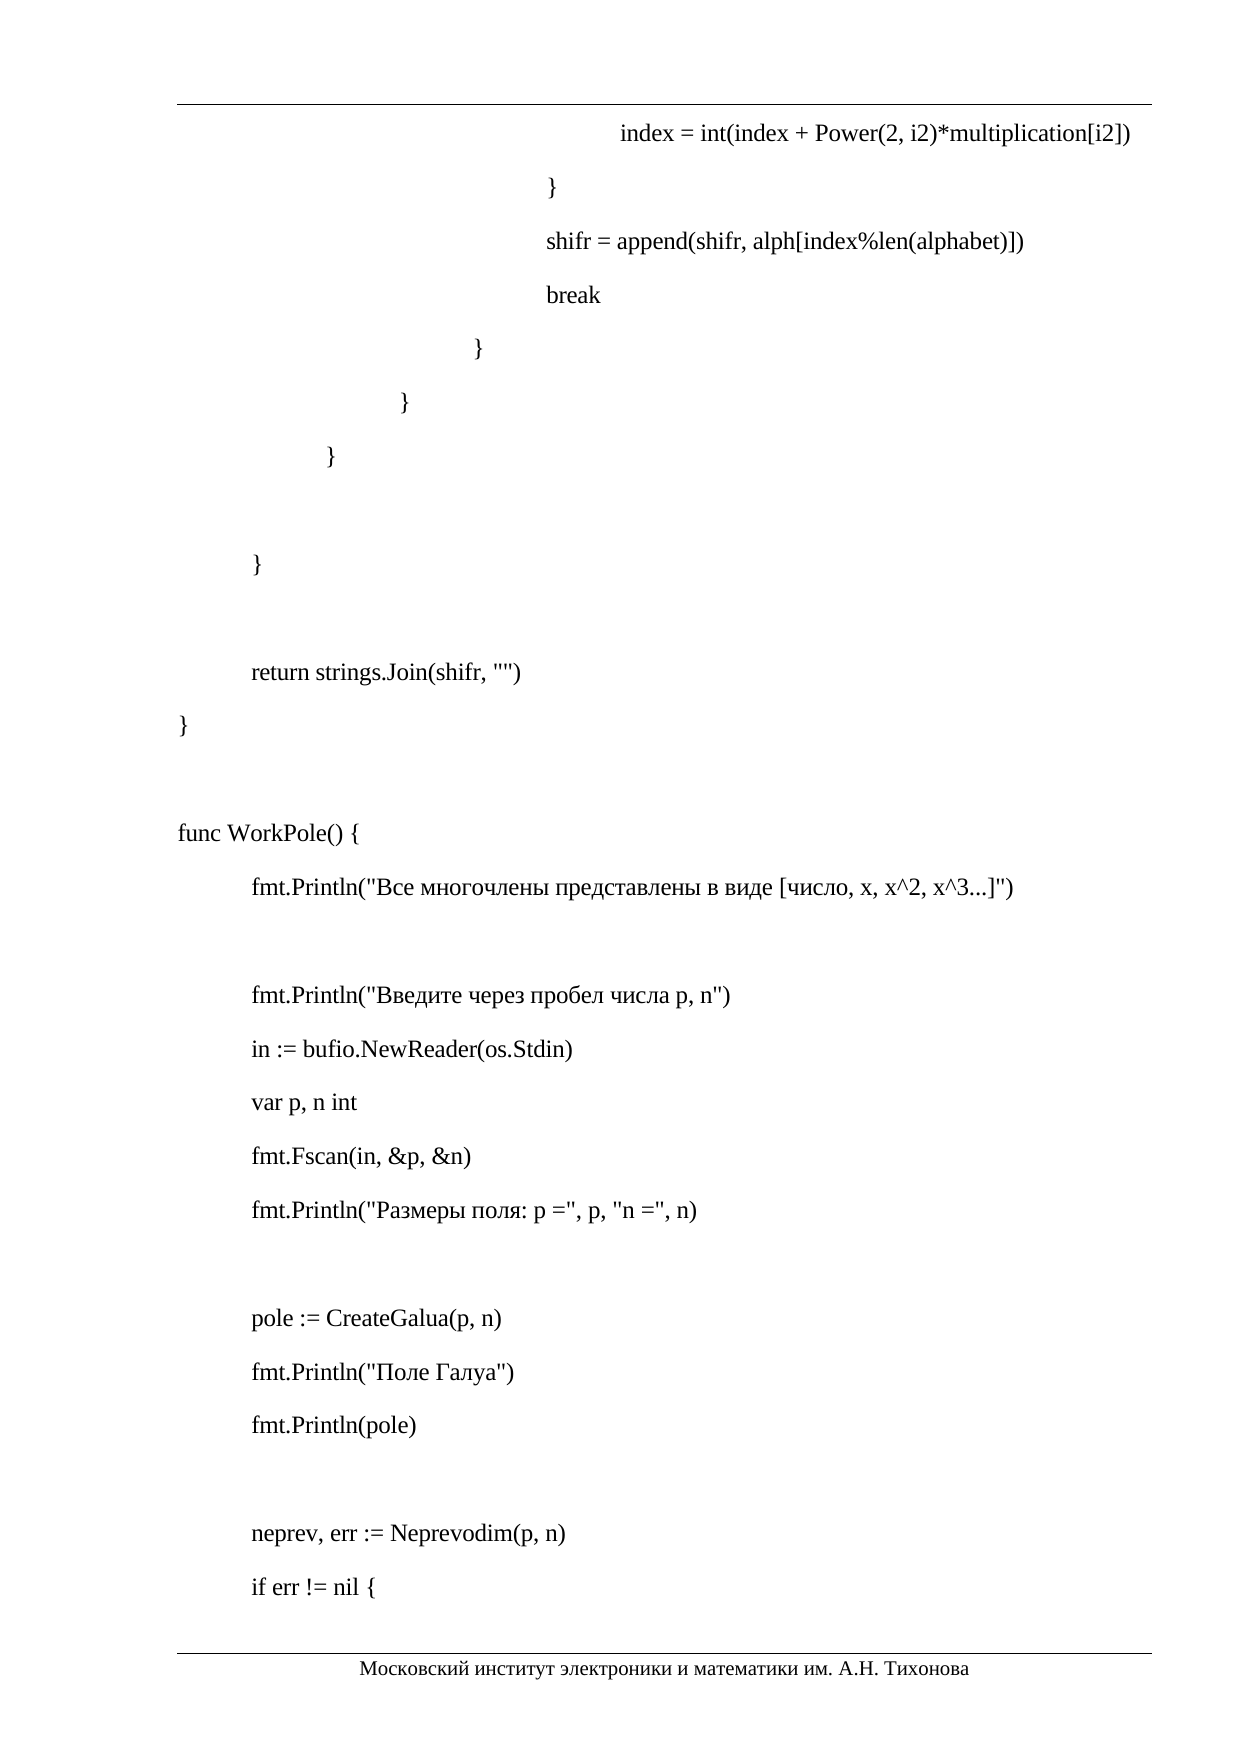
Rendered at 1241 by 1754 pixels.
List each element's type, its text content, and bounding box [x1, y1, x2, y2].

text } [177, 441, 1152, 470]
text var p, n int [177, 1087, 1152, 1116]
text fmt.Fscan(in, &p, &n) [177, 1141, 1152, 1170]
text pole := CreateGalua(p, n) [177, 1303, 1152, 1332]
text fmt.Println("Размеры поля: p =", p, "n =", n) [177, 1195, 1152, 1224]
text fmt.Println("Поле Галуа") [177, 1357, 1152, 1386]
text shifr = append(shifr, alph[index%len(alphabet)]) [177, 226, 1152, 254]
text index = int(index + Power(2, i2)*multiplication[i2]) [177, 118, 1152, 147]
text return strings.Join(shifr, "") [177, 657, 1152, 685]
text } [177, 333, 1152, 362]
text if err != nil { [177, 1572, 1152, 1601]
text neprev, err := Neprevodim(p, n) [177, 1518, 1152, 1547]
text fmt.Println("Все многочлены представлены в виде [число, x, x^2, x^3...]") [177, 872, 1152, 901]
text } [177, 172, 1152, 201]
text func WorkPole() { [177, 818, 1152, 847]
text } [177, 387, 1152, 416]
text in := bufio.NewReader(os.Stdin) [177, 1034, 1152, 1062]
text fmt.Println(pole) [177, 1411, 1152, 1439]
text } [177, 711, 1152, 739]
text fmt.Println("Введите через пробел числа p, n") [177, 980, 1152, 1008]
text } [177, 549, 1152, 578]
text break [177, 280, 1152, 308]
